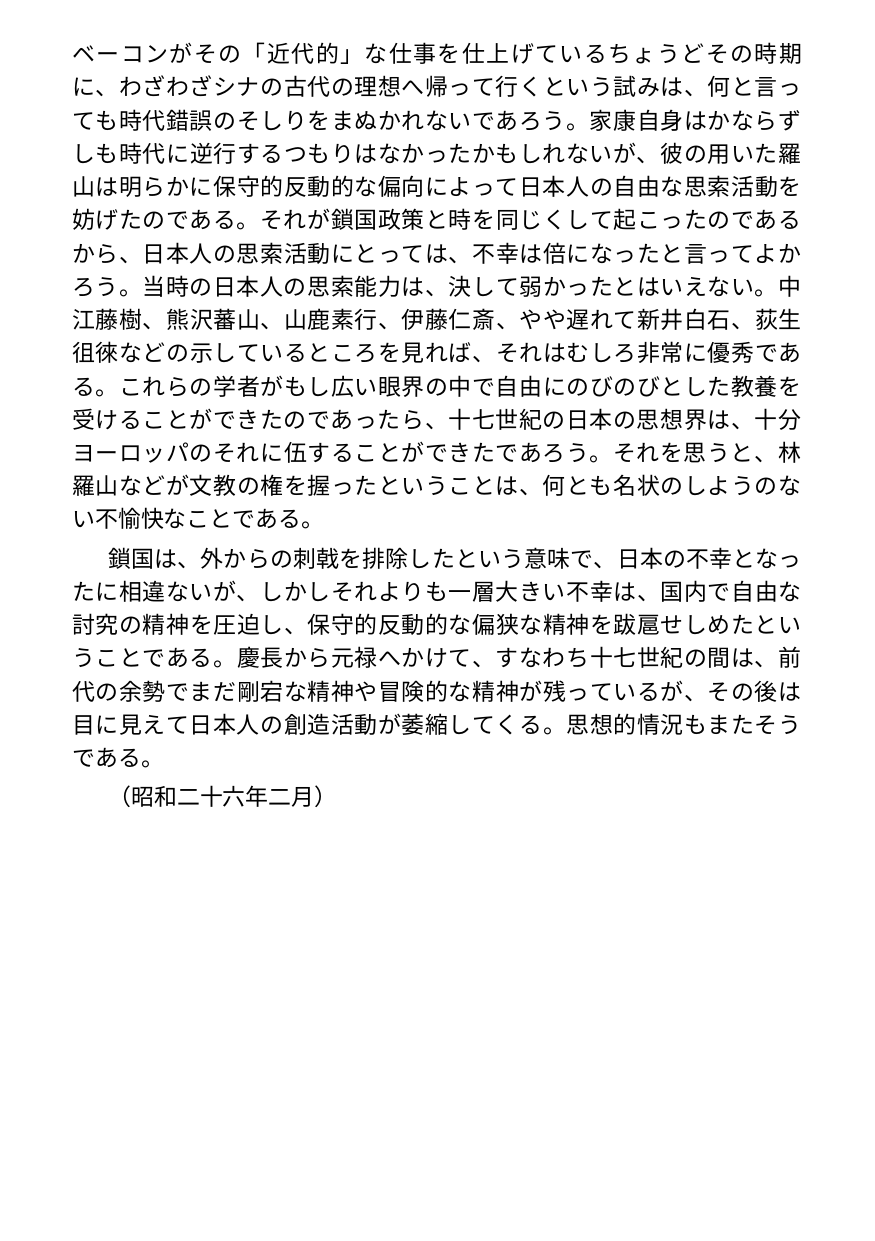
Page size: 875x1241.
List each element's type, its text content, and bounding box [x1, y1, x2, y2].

text ベーコンがその「近代的」な仕事を仕上げているちょうどその時期に、わざわざシナの古代の理想へ帰って行くという試みは、何と言っても時代錯誤のそしりをまぬかれないであろう。家康自身はかならずしも時代に逆行するつもりはなかったかもしれないが、彼の用いた羅山は明らかに保守的反動的な偏向によって日本人の自由な思索活動を妨げたのである。それが鎖国政策と時を同じくして起こったのであるから、日本人の思索活動にとっては、不幸は倍になったと言ってよかろう。当時の日本人の思索能力は、決して弱かったとはいえない。中江藤樹、熊沢蕃山、山鹿素行、伊藤仁斎、やや遅れて新井白石、荻生徂徠などの示しているところを見れば、それはむしろ非常に優秀である。これらの学者がもし広い眼界の中で自由にのびのびとした教養を受けることができたのであったら、十七世紀の日本の思想界は、十分ヨーロッパのそれに伍することができたであろう。それを思うと、林羅山などが文教の権を握ったということは、何とも名状のしようのない不愉快なことである。 [72, 36, 802, 534]
text 鎖国は、外からの刺戟を排除したという意味で、日本の不幸となったに相違ないが、しかしそれよりも一層大きい不幸は、国内で自由な討究の精神を圧迫し、保守的反動的な偏狭な精神を跋扈せしめたということである。慶長から元禄へかけて、すなわち十七世紀の間は、前代の余勢でまだ剛宕な精神や冒険的な精神が残っているが、その後は目に見えて日本人の創造活動が萎縮してくる。思想的情況もまたそうである。 [72, 540, 802, 773]
text （昭和二十六年二月） [72, 779, 802, 812]
